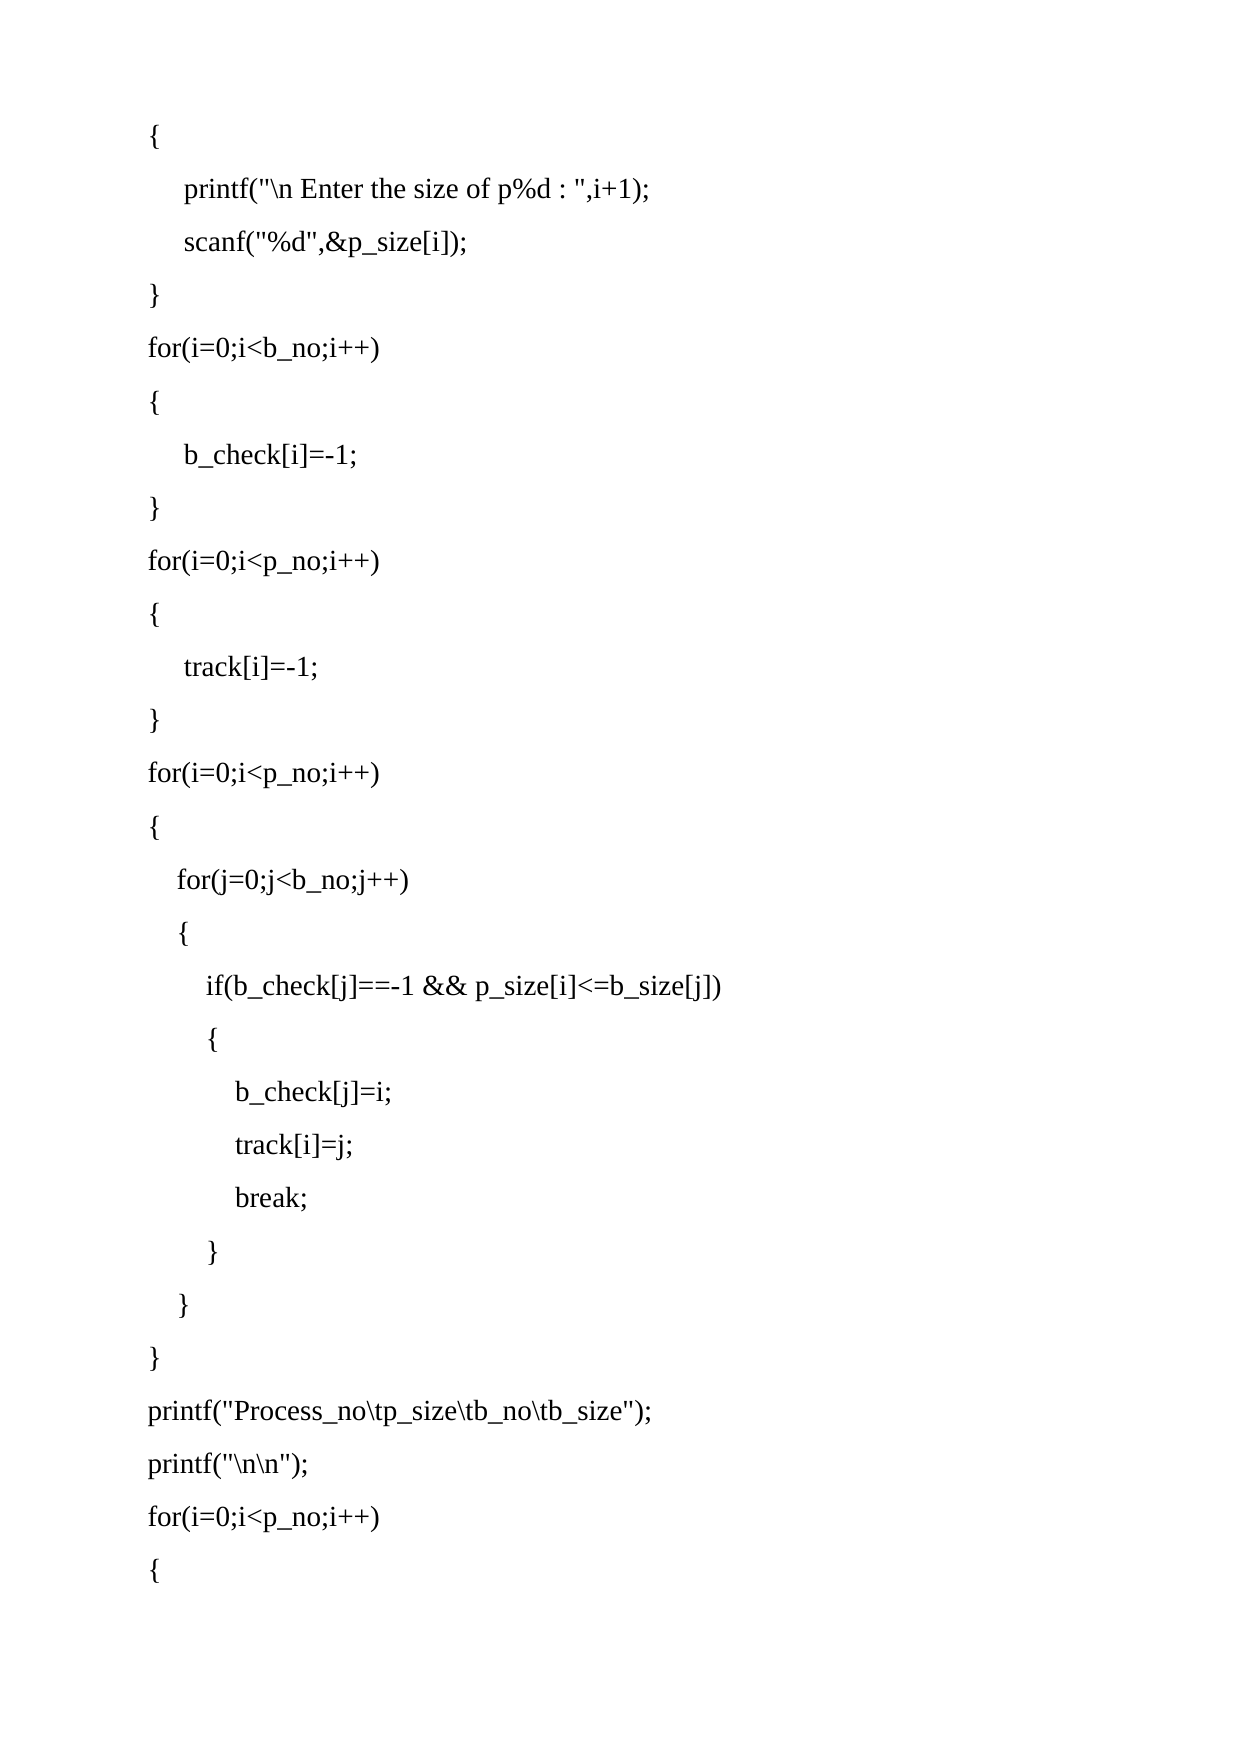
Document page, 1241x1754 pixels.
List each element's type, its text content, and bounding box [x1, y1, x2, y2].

text { [118, 596, 1122, 630]
text for(i=0;i<p_no;i++) [118, 756, 1122, 789]
text if(b_check[j]==-1 && p_size[i]<=b_size[j]) [118, 968, 1122, 1002]
text } [118, 1234, 1122, 1267]
text { [118, 118, 1122, 152]
text for(i=0;i<b_no;i++) [118, 331, 1122, 364]
text } [118, 490, 1122, 523]
text printf("\n\n"); [118, 1446, 1122, 1480]
text } [118, 277, 1122, 311]
text printf("\n Enter the size of p%d : ",i+1); [118, 171, 1122, 205]
text track[i]=-1; [118, 649, 1122, 683]
text break; [118, 1181, 1122, 1214]
text { [118, 1552, 1122, 1586]
text } [118, 1340, 1122, 1373]
text track[i]=j; [118, 1127, 1122, 1161]
text for(j=0;j<b_no;j++) [118, 862, 1122, 895]
text } [118, 1287, 1122, 1320]
text { [118, 809, 1122, 842]
text b_check[i]=-1; [118, 437, 1122, 470]
text } [118, 702, 1122, 736]
text for(i=0;i<p_no;i++) [118, 543, 1122, 577]
text { [118, 915, 1122, 948]
text { [118, 384, 1122, 417]
text b_check[j]=i; [118, 1074, 1122, 1108]
text for(i=0;i<p_no;i++) [118, 1499, 1122, 1533]
text printf("Process_no\tp_size\tb_no\tb_size"); [118, 1393, 1122, 1427]
text scanf("%d",&p_size[i]); [118, 224, 1122, 258]
text { [118, 1021, 1122, 1055]
